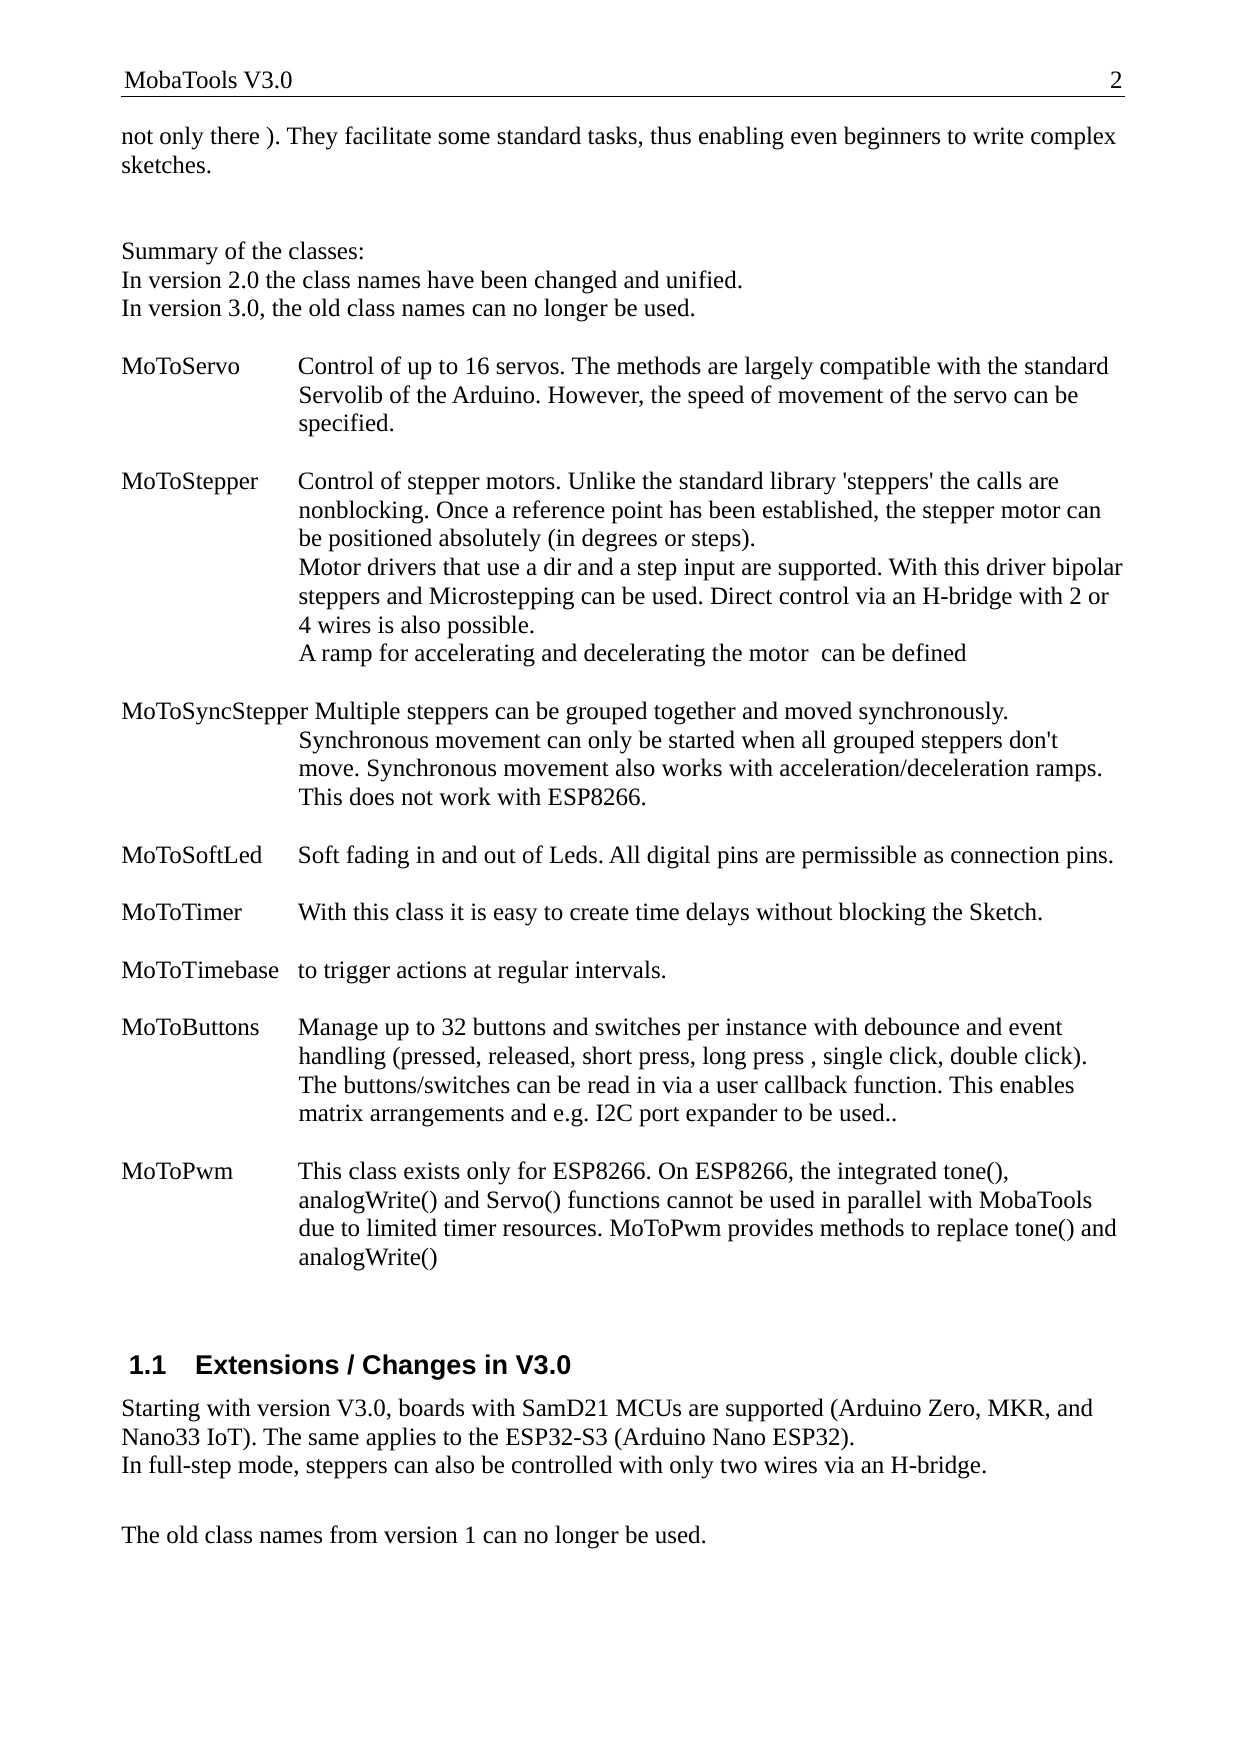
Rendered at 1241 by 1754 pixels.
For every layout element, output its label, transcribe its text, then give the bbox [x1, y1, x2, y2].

text not only there ). They facilitate some standard tasks, thus enabling even beginners to write complex sketches. [121, 121, 1125, 178]
text MoToButtons Manage up to 32 buttons and switches per instance with debounce and event handling (pressed, released, short press, long press , single click, double click). The buttons/switches can be read in via a user callback function. This enables matrix arrangements and e.g. I2C port expander to be used.. [121, 1012, 1125, 1127]
text MoToSyncStepper Multiple steppers can be grouped together and moved synchronously. Synchronous movement can only be started when all grouped steppers don't move. Synchronous movement also works with acceleration/deceleration ramps. This does not work with ESP8266. [121, 696, 1125, 811]
text MoToTimer With this class it is easy to create time delays without blocking the Sketch. [121, 897, 1125, 926]
text MoToTimebase to trigger actions at regular intervals. [121, 955, 1125, 983]
subtitle Extensions / Changes in V3.0 [121, 1349, 1125, 1381]
text The old class names from version 1 can no longer be used. [121, 1492, 1125, 1549]
text MoToPwm This class exists only for ESP8266. On ESP8266, the integrated tone(), analogWrite() and Servo() functions cannot be used in parallel with MobaTools due to limited timer resources. MoToPwm provides methods to replace tone() and analogWrite() [121, 1156, 1125, 1271]
text Starting with version V3.0, boards with SamD21 MCUs are supported (Arduino Zero, MKR, and Nano33 IoT). The same applies to the ESP32-S3 (Arduino Nano ESP32). In full-step mode, steppers can also be controlled with only two wires via an H-bridge. [121, 1393, 1125, 1479]
text Summary of the classes: [121, 236, 1125, 265]
text In version 2.0 the class names have been changed and unified. In version 3.0, the old class names can no longer be used. [121, 265, 1125, 322]
text MoToServo Control of up to 16 servos. The methods are largely compatible with the standard Servolib of the Arduino. However, the speed of movement of the servo can be specified. [121, 351, 1125, 437]
text MoToStepper Control of stepper motors. Unlike the standard library 'steppers' the calls are nonblocking. Once a reference point has been established, the stepper motor can be positioned absolutely (in degrees or steps). Motor drivers that use a dir and a step input are supported. With this driver bipolar steppers and Microstepping can be used. Direct control via an H-bridge with 2 or 4 wires is also possible. A ramp for accelerating and decelerating the motor can be defined [121, 466, 1125, 667]
text MoToSoftLed Soft fading in and out of Leds. All digital pins are permissible as connection pins. [121, 840, 1125, 868]
